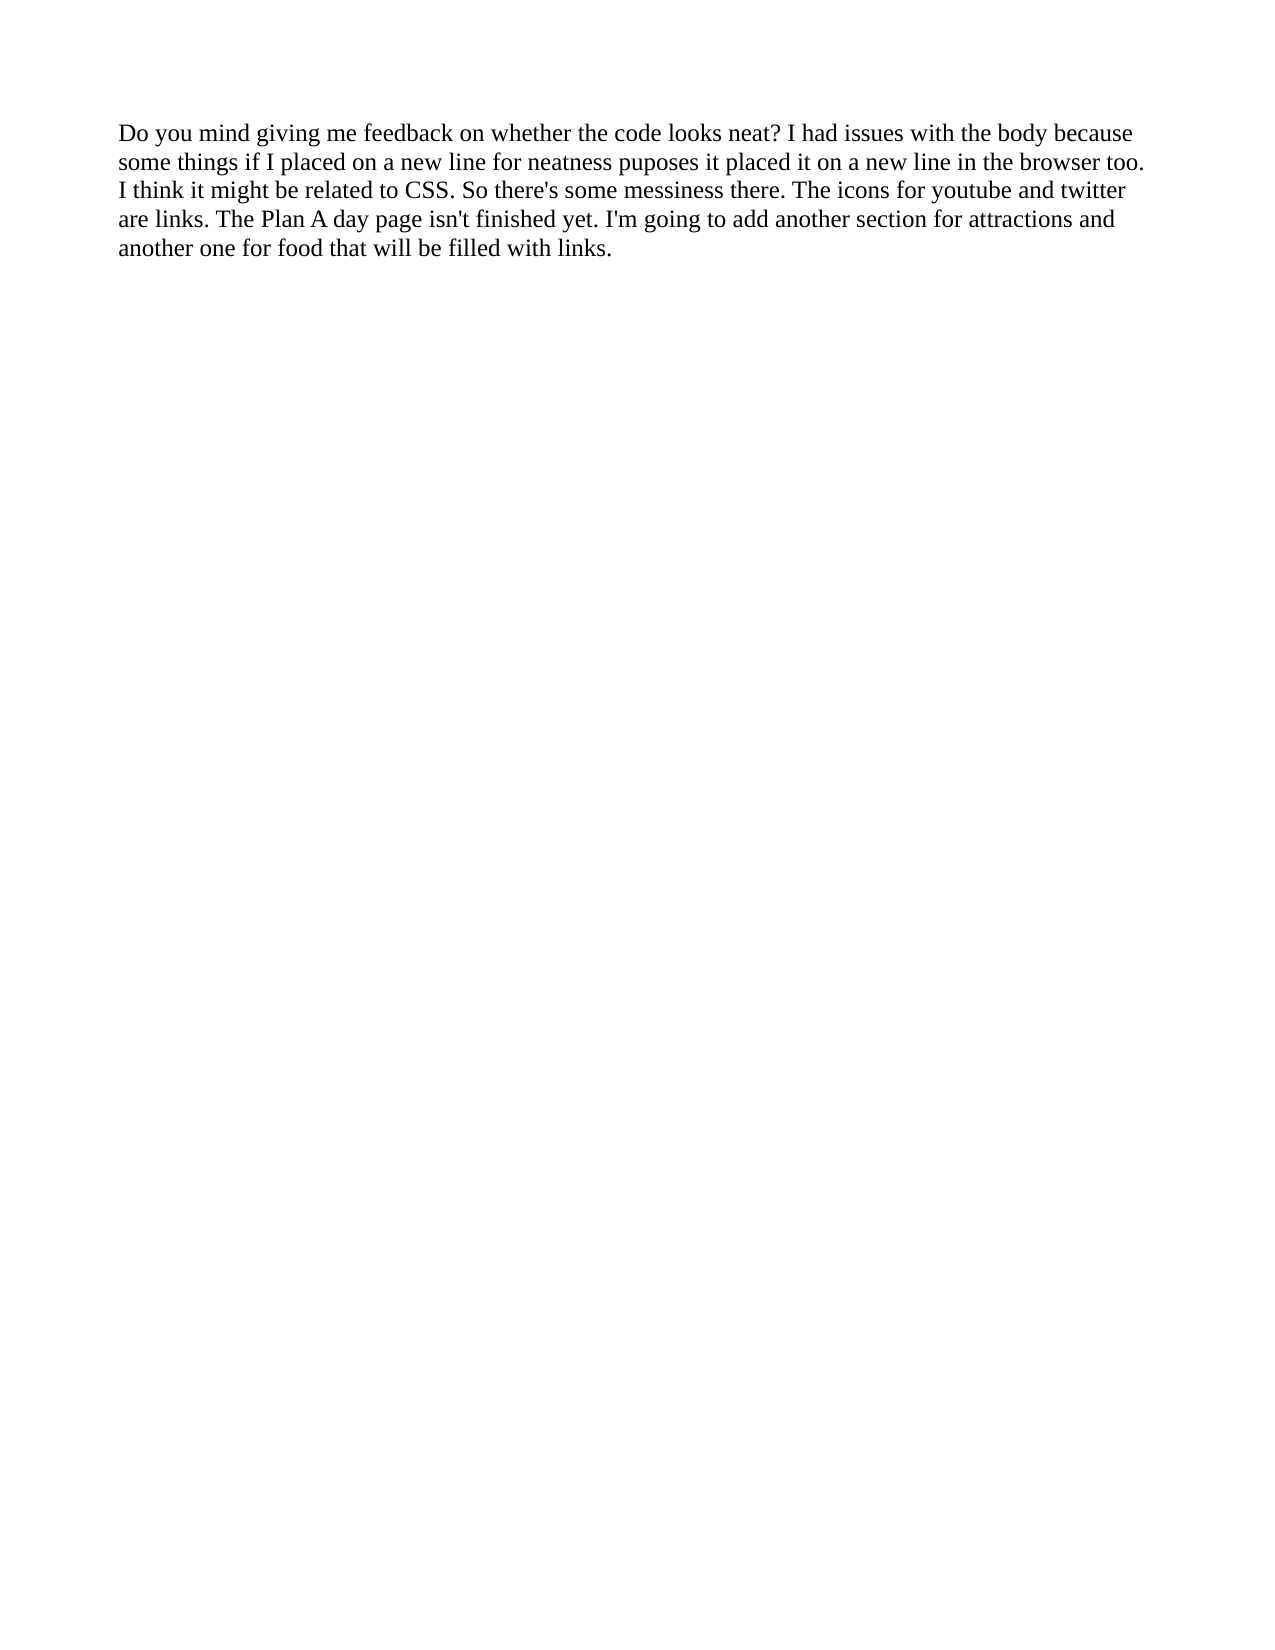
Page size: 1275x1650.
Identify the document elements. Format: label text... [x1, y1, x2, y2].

text Do you mind giving me feedback on whether the code looks neat? I had issues with the body because some things if I placed on a new line for neatness puposes it placed it on a new line in the browser too. I think it might be related to CSS. So there's some messiness there. The icons for youtube and twitter are links. The Plan A day page isn't finished yet. I'm going to add another section for attractions and another one for food that will be filled with links. [118, 118, 1157, 262]
